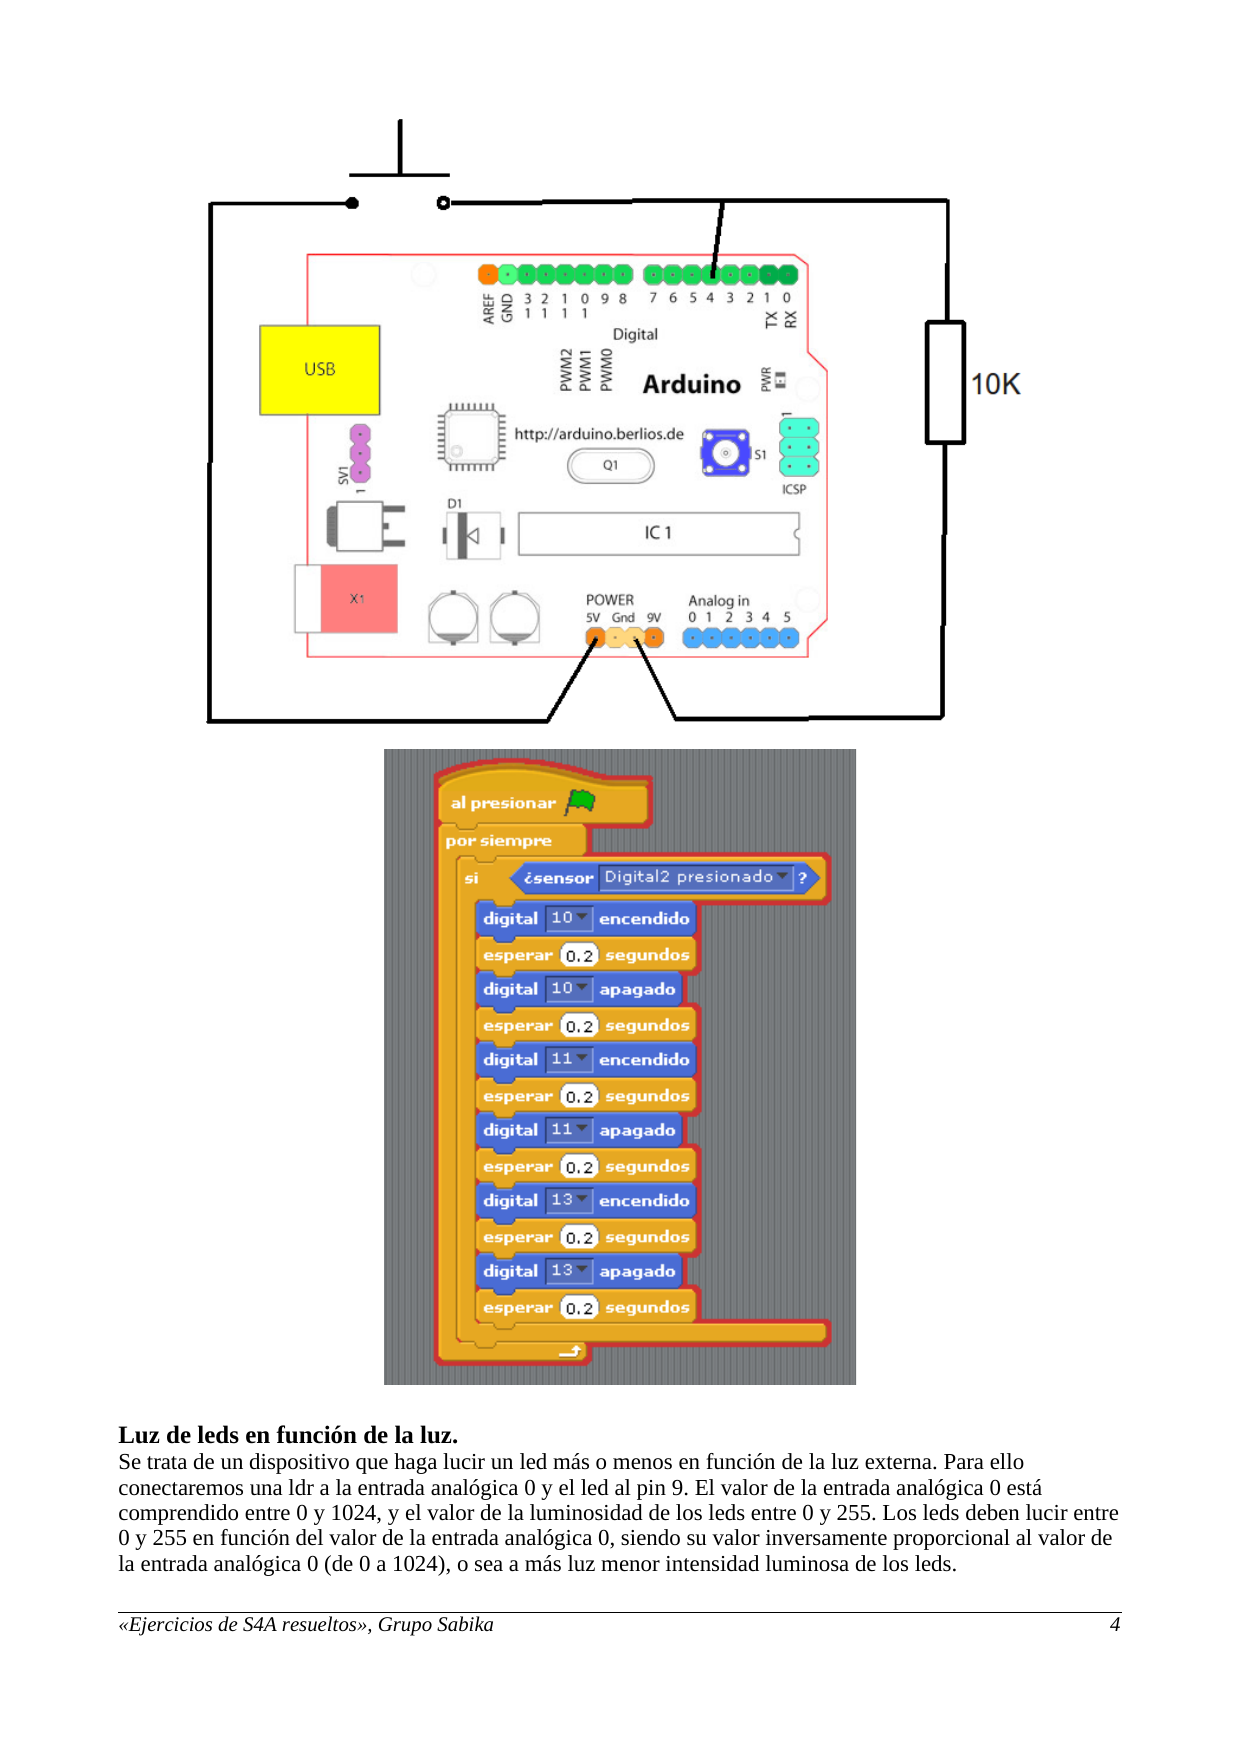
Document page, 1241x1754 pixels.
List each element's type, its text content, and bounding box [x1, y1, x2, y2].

picture [206, 118, 1035, 725]
picture [384, 749, 857, 1385]
text Se trata de un dispositivo que haga lucir un led más o menos en función de la luz externa. Para ello conectaremos una ldr a la entrada analógica 0 y el led al pin 9. El valor de la entrada analógica 0 está comprendido entre 0 y 1024, y el valor de la luminosidad de los leds entre 0 y 255. Los leds deben lucir entre 0 y 255 en función del valor de la entrada analógica 0, siendo su valor inversamente proporcional al valor de la entrada analógica 0 (de 0 a 1024), o sea a más luz menor intensidad luminosa de los leds. [118, 1449, 1122, 1576]
text Luz de leds en función de la luz. [458, 1421, 1122, 1449]
